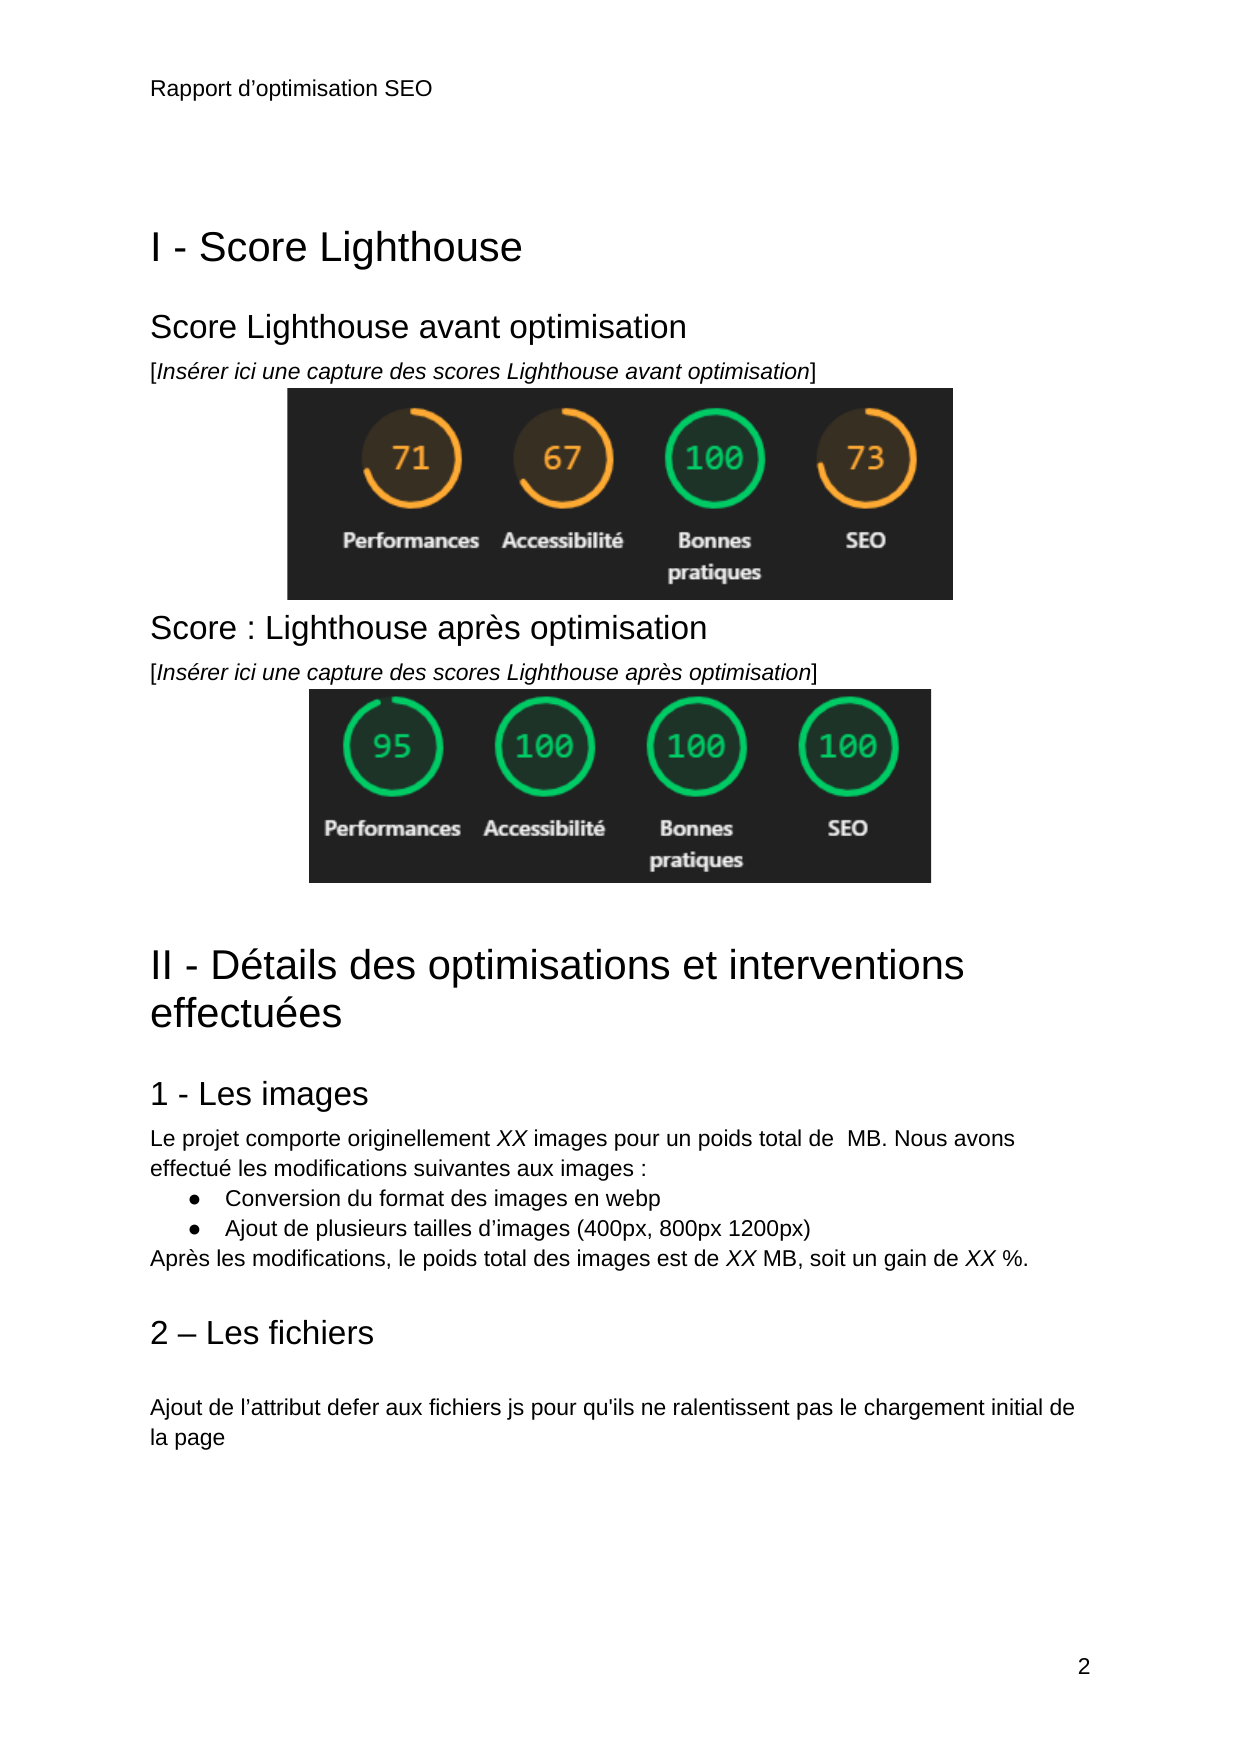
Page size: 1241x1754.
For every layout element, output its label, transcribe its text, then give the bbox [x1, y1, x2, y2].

list Ajout de plusieurs tailles d’images (400px, 800px 1200px) [187, 1215, 1090, 1241]
picture [309, 689, 932, 883]
picture [287, 388, 953, 600]
subtitle Score : Lighthouse après optimisation [150, 608, 1090, 646]
text [Insérer ici une capture des scores Lighthouse après optimisation] [150, 659, 1090, 685]
list Conversion du format des images en webp [187, 1185, 1090, 1211]
text Ajout de l’attribut defer aux fichiers js pour qu'ils ne ralentissent pas le chargement initial de la page [150, 1394, 1090, 1451]
subtitle 2 – Les fichiers [150, 1313, 1090, 1351]
subtitle 1 - Les images [150, 1073, 1090, 1112]
text Le projet comporte originellement XX images pour un poids total de MB. Nous avons effectué les modifications suivantes aux images : [150, 1124, 1090, 1181]
text [Insérer ici une capture des scores Lighthouse avant optimisation] [150, 358, 1090, 384]
subtitle II - Détails des optimisations et interventions effectuées [150, 940, 1090, 1036]
subtitle Score Lighthouse avant optimisation [150, 307, 1090, 346]
subtitle I - Score Lighthouse [150, 222, 1090, 270]
text Après les modifications, le poids total des images est de XX MB, soit un gain de XX %. [150, 1245, 1090, 1272]
